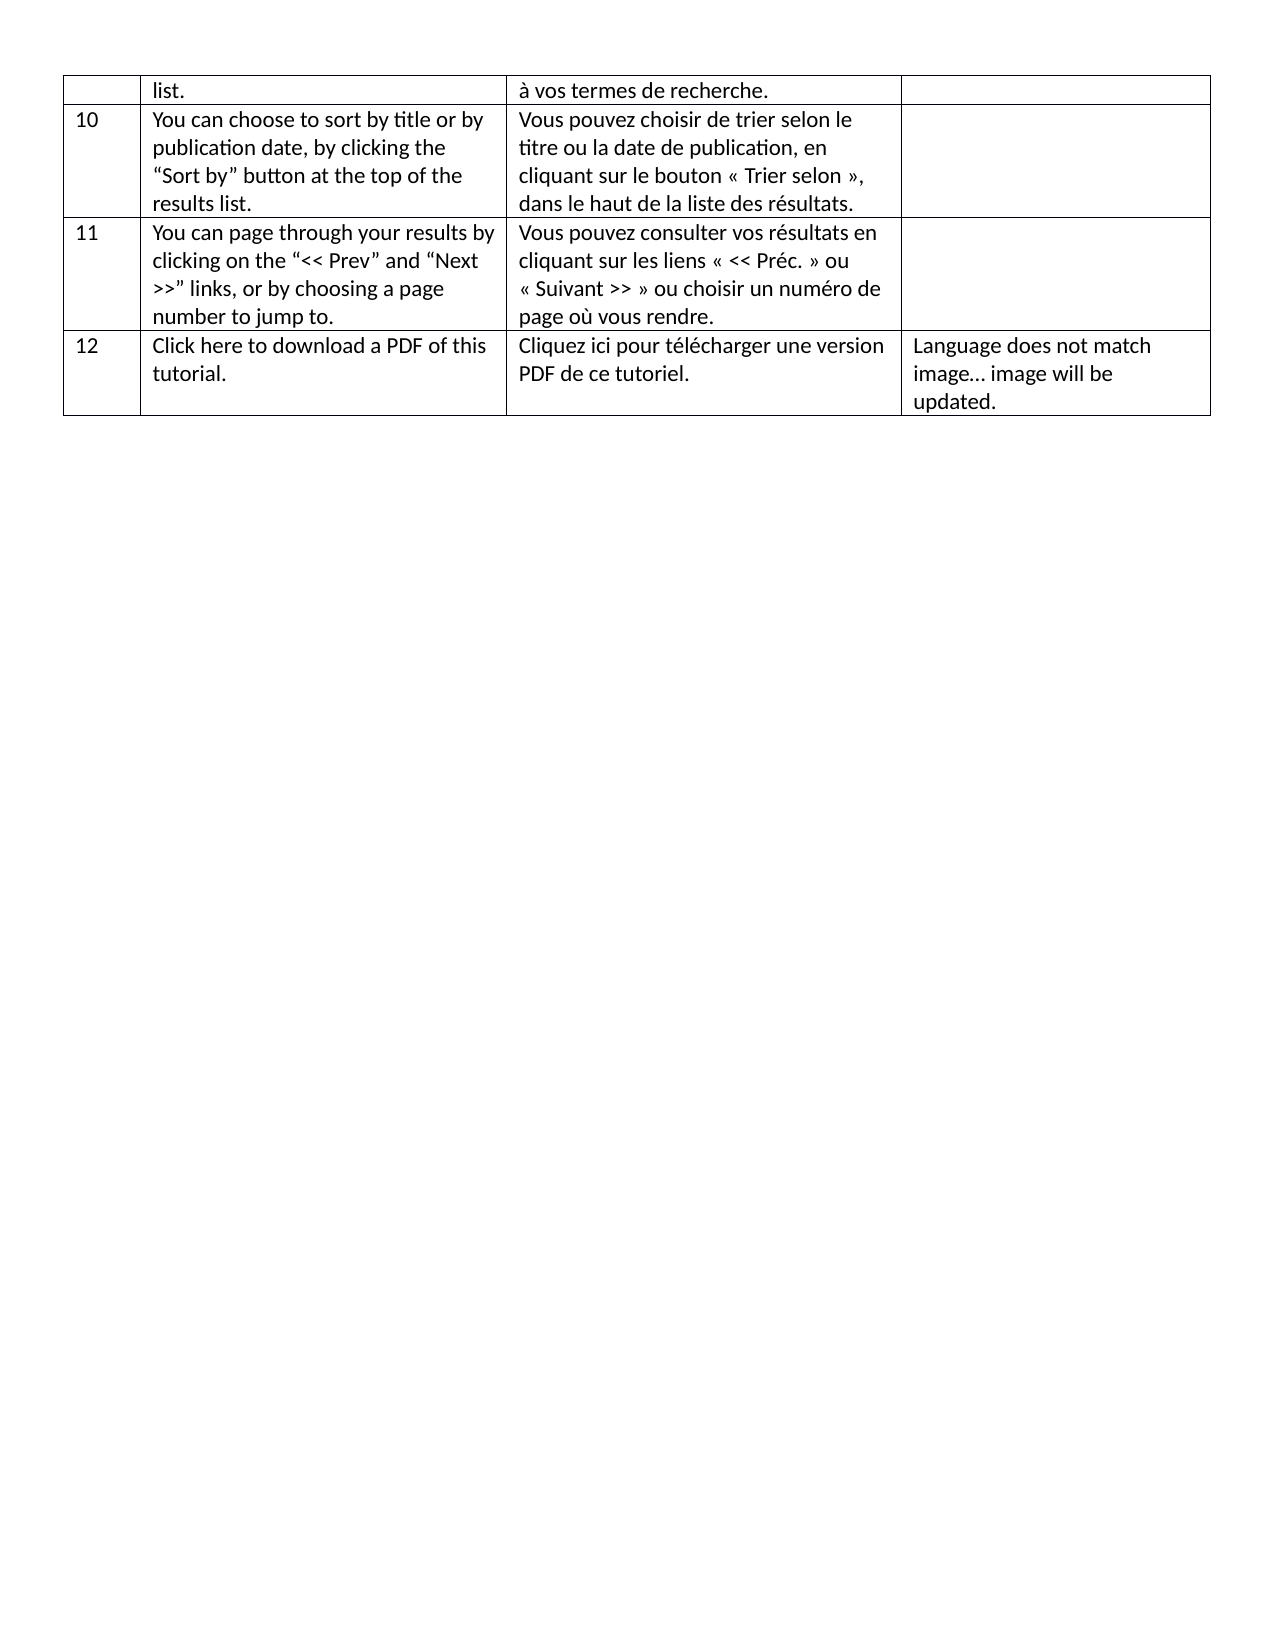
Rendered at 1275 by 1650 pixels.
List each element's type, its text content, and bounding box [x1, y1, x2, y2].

table_cell [902, 105, 1210, 217]
table_cell [902, 218, 1210, 330]
table_cell 10 [64, 105, 140, 217]
table_cell list. [141, 76, 506, 104]
table_cell You can page through your results by clicking on the “<< Prev” and “Next >>” links, or by choosing a page number to jump to. [141, 218, 506, 330]
table_cell [64, 76, 140, 104]
table_cell Vous pouvez choisir de trier selon le titre ou la date de publication, en cliquant sur le bouton « Trier selon », dans le haut de la liste des résultats. [507, 105, 901, 217]
table_cell à vos termes de recherche. [507, 76, 901, 104]
table_cell Cliquez ici pour télécharger une version PDF de ce tutoriel. [507, 331, 901, 415]
table_cell You can choose to sort by title or by publication date, by clicking the “Sort by” button at the top of the results list. [141, 105, 506, 217]
table_cell Click here to download a PDF of this tutorial. [141, 331, 506, 415]
table_cell [902, 76, 1210, 104]
table_cell Vous pouvez consulter vos résultats en cliquant sur les liens « << Préc. » ou « Suivant >> » ou choisir un numéro de page où vous rendre. [507, 218, 901, 330]
table_cell 11 [64, 218, 140, 330]
table_cell Language does not match image… image will be updated. [902, 331, 1210, 415]
table_cell 12 [64, 331, 140, 415]
